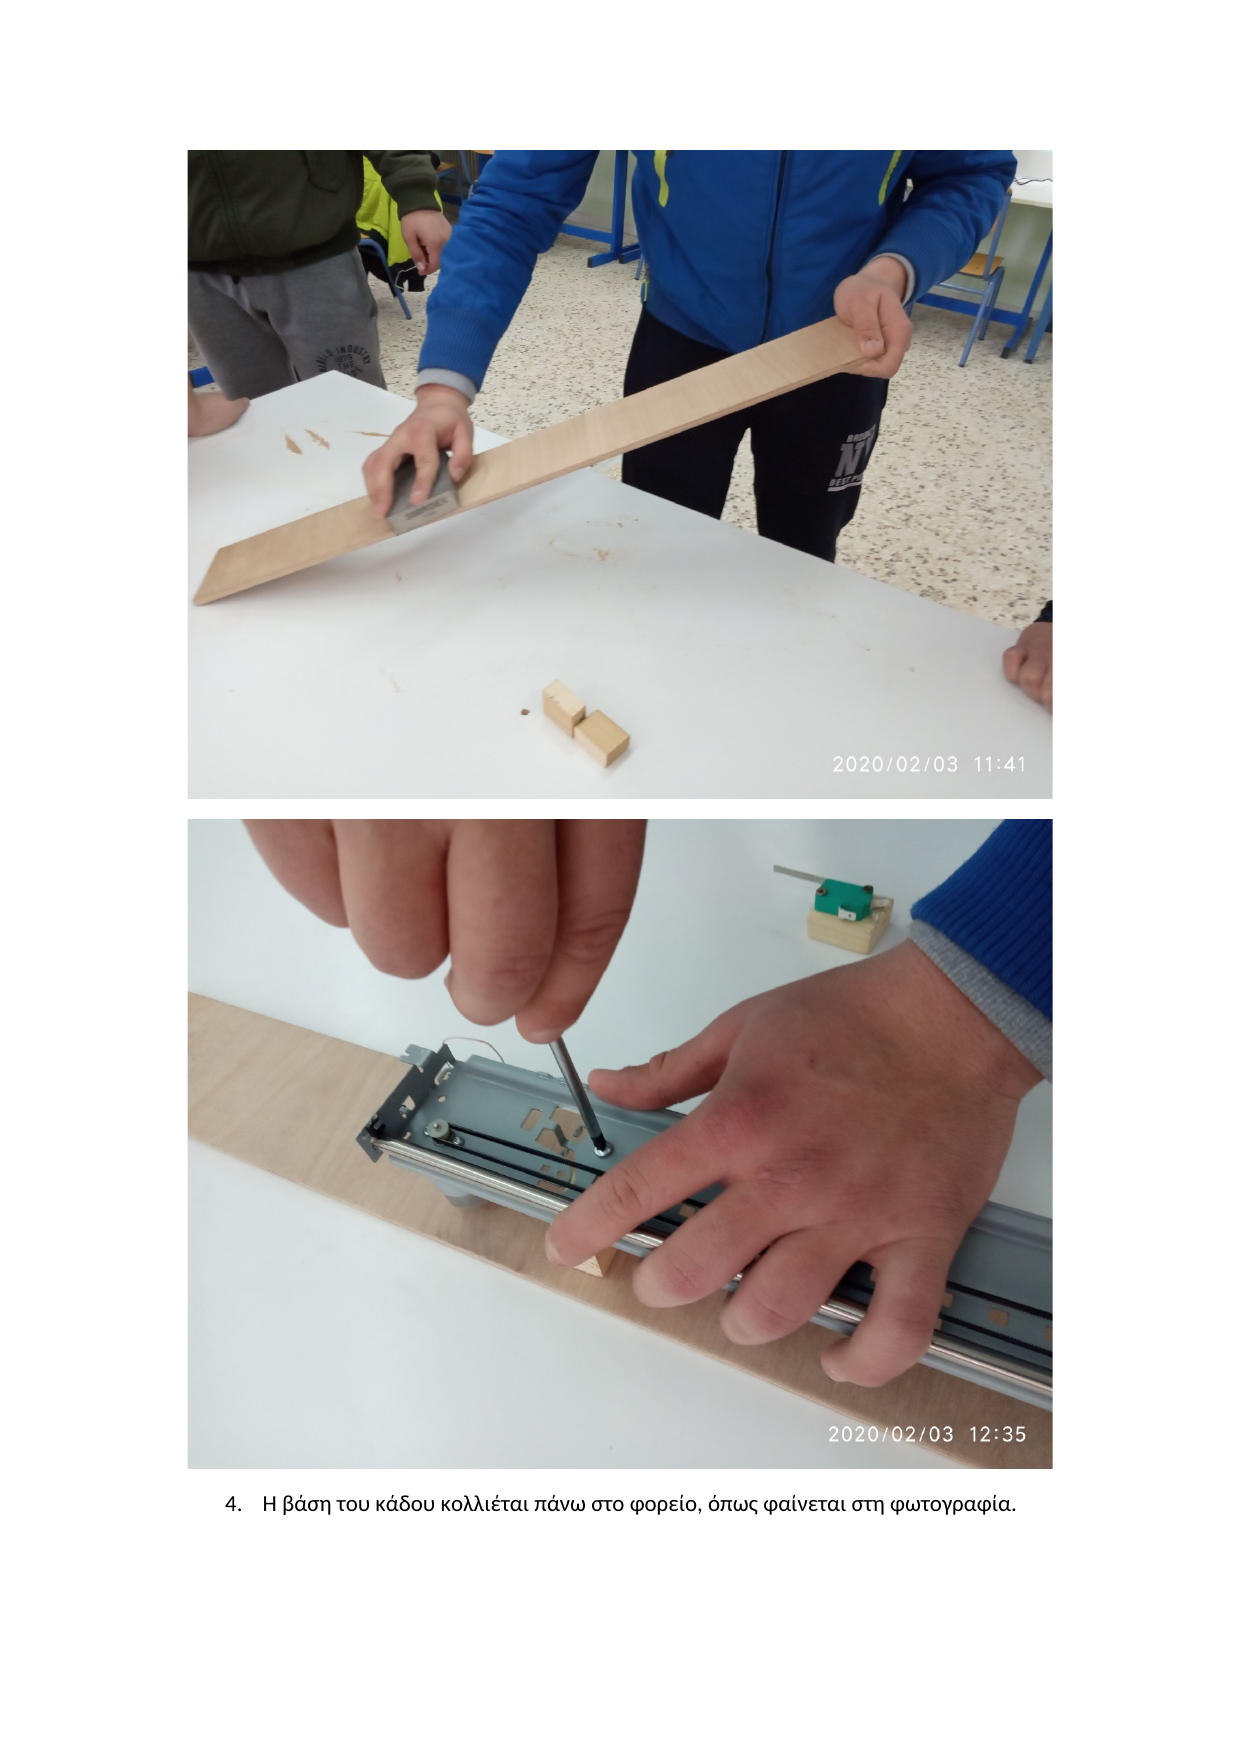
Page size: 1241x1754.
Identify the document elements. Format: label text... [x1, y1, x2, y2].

list Η βάση του κάδου κολλιέται πάνω στο φορείο, όπως φαίνεται στη φωτογραφία. [225, 1489, 1053, 1517]
